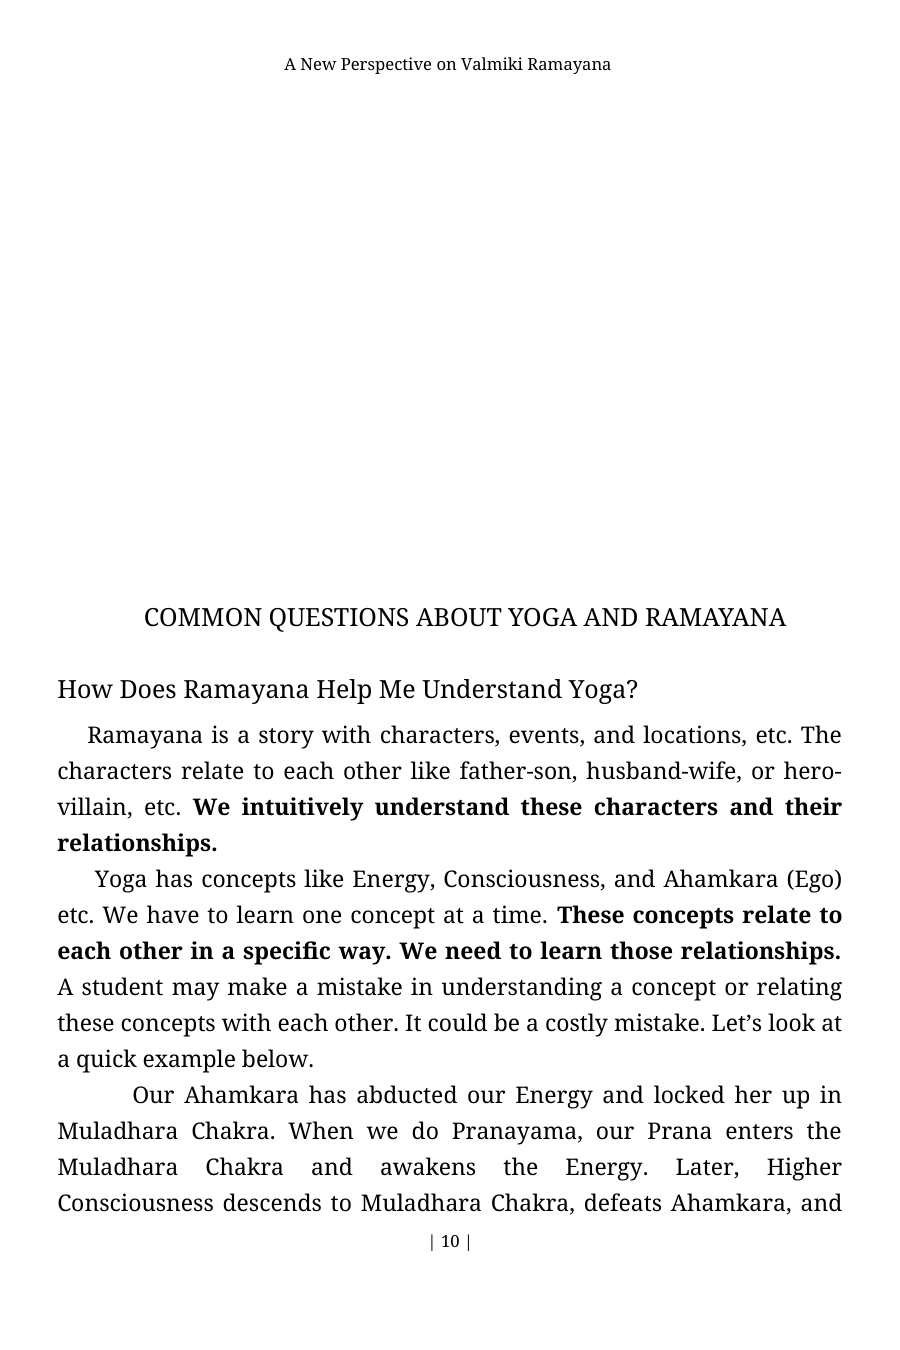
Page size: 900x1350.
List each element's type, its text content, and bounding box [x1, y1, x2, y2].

subtitle How Does Ramayana Help Me Understand Yoga? [57, 672, 843, 706]
text Yoga has concepts like Energy, Consciousness, and Ahamkara (Ego) etc. We have to learn one concept at a time. These concepts relate to each other in a specific way. We need to learn those relationships. A student may make a mistake in understanding a concept or relating these concepts with each other. It could be a costly mistake. Let’s look at a quick example below. [57, 863, 843, 1074]
text Ramayana is a story with characters, events, and locations, etc. The characters relate to each other like father-son, husband-wife, or hero-villain, etc. We intuitively understand these characters and their relationships. [57, 719, 843, 858]
subtitle Common Questions about Yoga and Ramayana [57, 599, 843, 634]
text Our Ahamkara has abducted our Energy and locked her up in Muladhara Chakra. When we do Pranayama, our Prana enters the Muladhara Chakra and awakens the Energy. Later, Higher Consciousness descends to Muladhara Chakra, defeats Ahamkara, and [57, 1079, 843, 1218]
